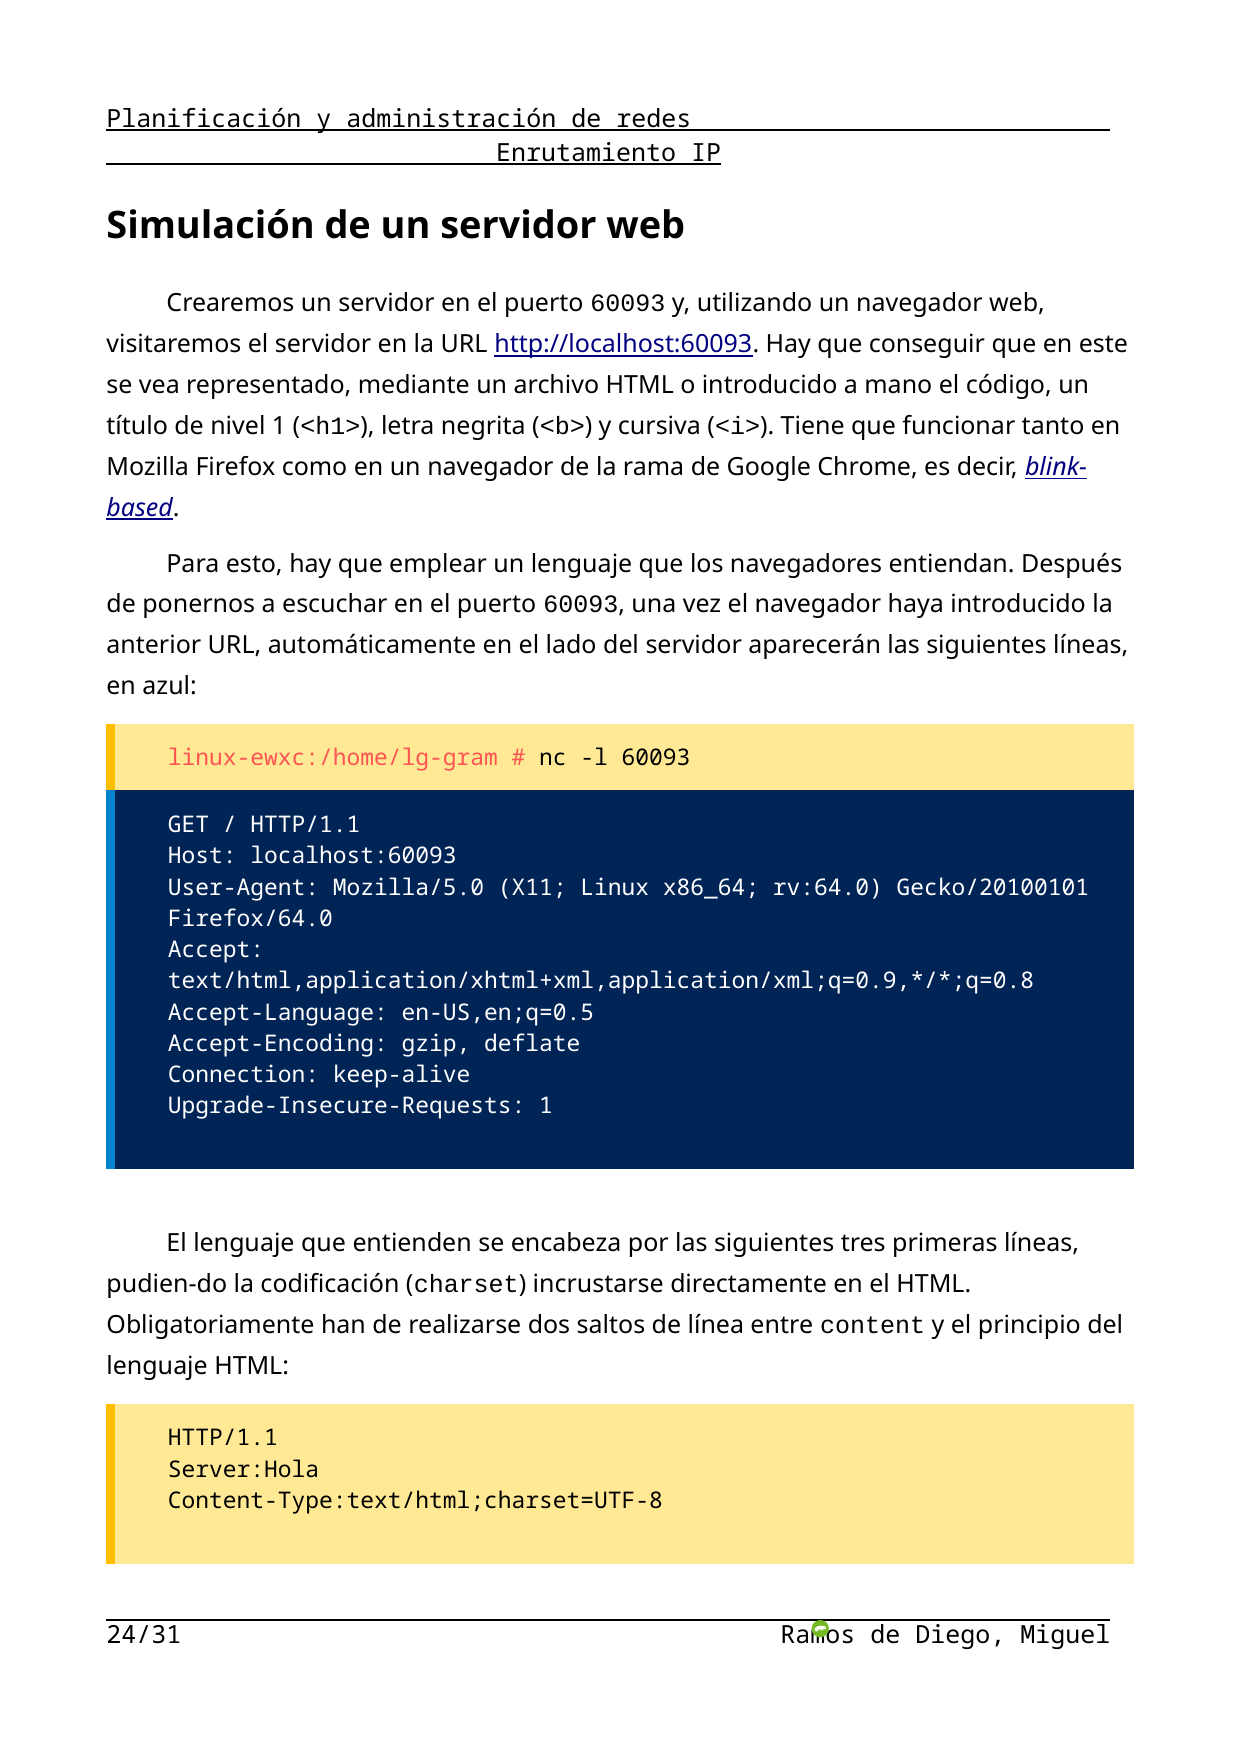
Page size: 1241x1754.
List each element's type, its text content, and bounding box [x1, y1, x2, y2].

subtitle Simulación de un servidor web [106, 198, 1134, 250]
text Host: localhost:60093 [115, 839, 1134, 871]
text linux-ewxc:/home/lg-gram # nc -l 60093 [115, 724, 1134, 790]
text El lenguaje que entienden se encabeza por las siguientes tres primeras líneas, pudien-do la codificación (charset) incrustarse directamente en el HTML. Obligatoriamente han de realizarse dos saltos de línea entre content y el principio del lenguaje HTML: [106, 1225, 1134, 1382]
text Accept: text/html,application/xhtml+xml,application/xml;q=0.9,*/*;q=0.8 [115, 933, 1134, 996]
text Crearemos un servidor en el puerto 60093 y, utilizando un navegador web, visitaremos el servidor en la URL http://localhost:60093. Hay que conseguir que en este se vea represen­tado, mediante un archivo HTML o introducido a mano el código, un título de nivel 1 (<h1>), letra negrita (<b>) y cursiva (<i>). Tiene que funcionar tanto en Mozilla Firefox como en un navegador de la rama de Google Chrome, es decir, blink-based. [106, 285, 1134, 524]
text Accept-Encoding: gzip, deflate [115, 1027, 1134, 1058]
text Connection: keep-alive [115, 1058, 1134, 1089]
text GET / HTTP/1.1 [115, 790, 1134, 839]
text Para esto, hay que emplear un lenguaje que los navegadores entiendan. Después de ponernos a escuchar en el puerto 60093, una vez el navegador haya introducido la anterior URL, automáticamente en el lado del servidor aparecerán las siguientes líneas, en azul: [106, 545, 1134, 702]
text Server:Hola [115, 1453, 1134, 1484]
text User-Agent: Mozilla/5.0 (X11; Linux x86_64; rv:64.0) Gecko/20100101 Firefox/64.0 [115, 871, 1134, 933]
text Accept-Language: en-US,en;q=0.5 [115, 996, 1134, 1027]
text Upgrade-Insecure-Requests: 1 [115, 1089, 1134, 1121]
text Content-Type:text/html;charset=UTF-8 [115, 1484, 1134, 1515]
text HTTP/1.1 [115, 1404, 1134, 1453]
